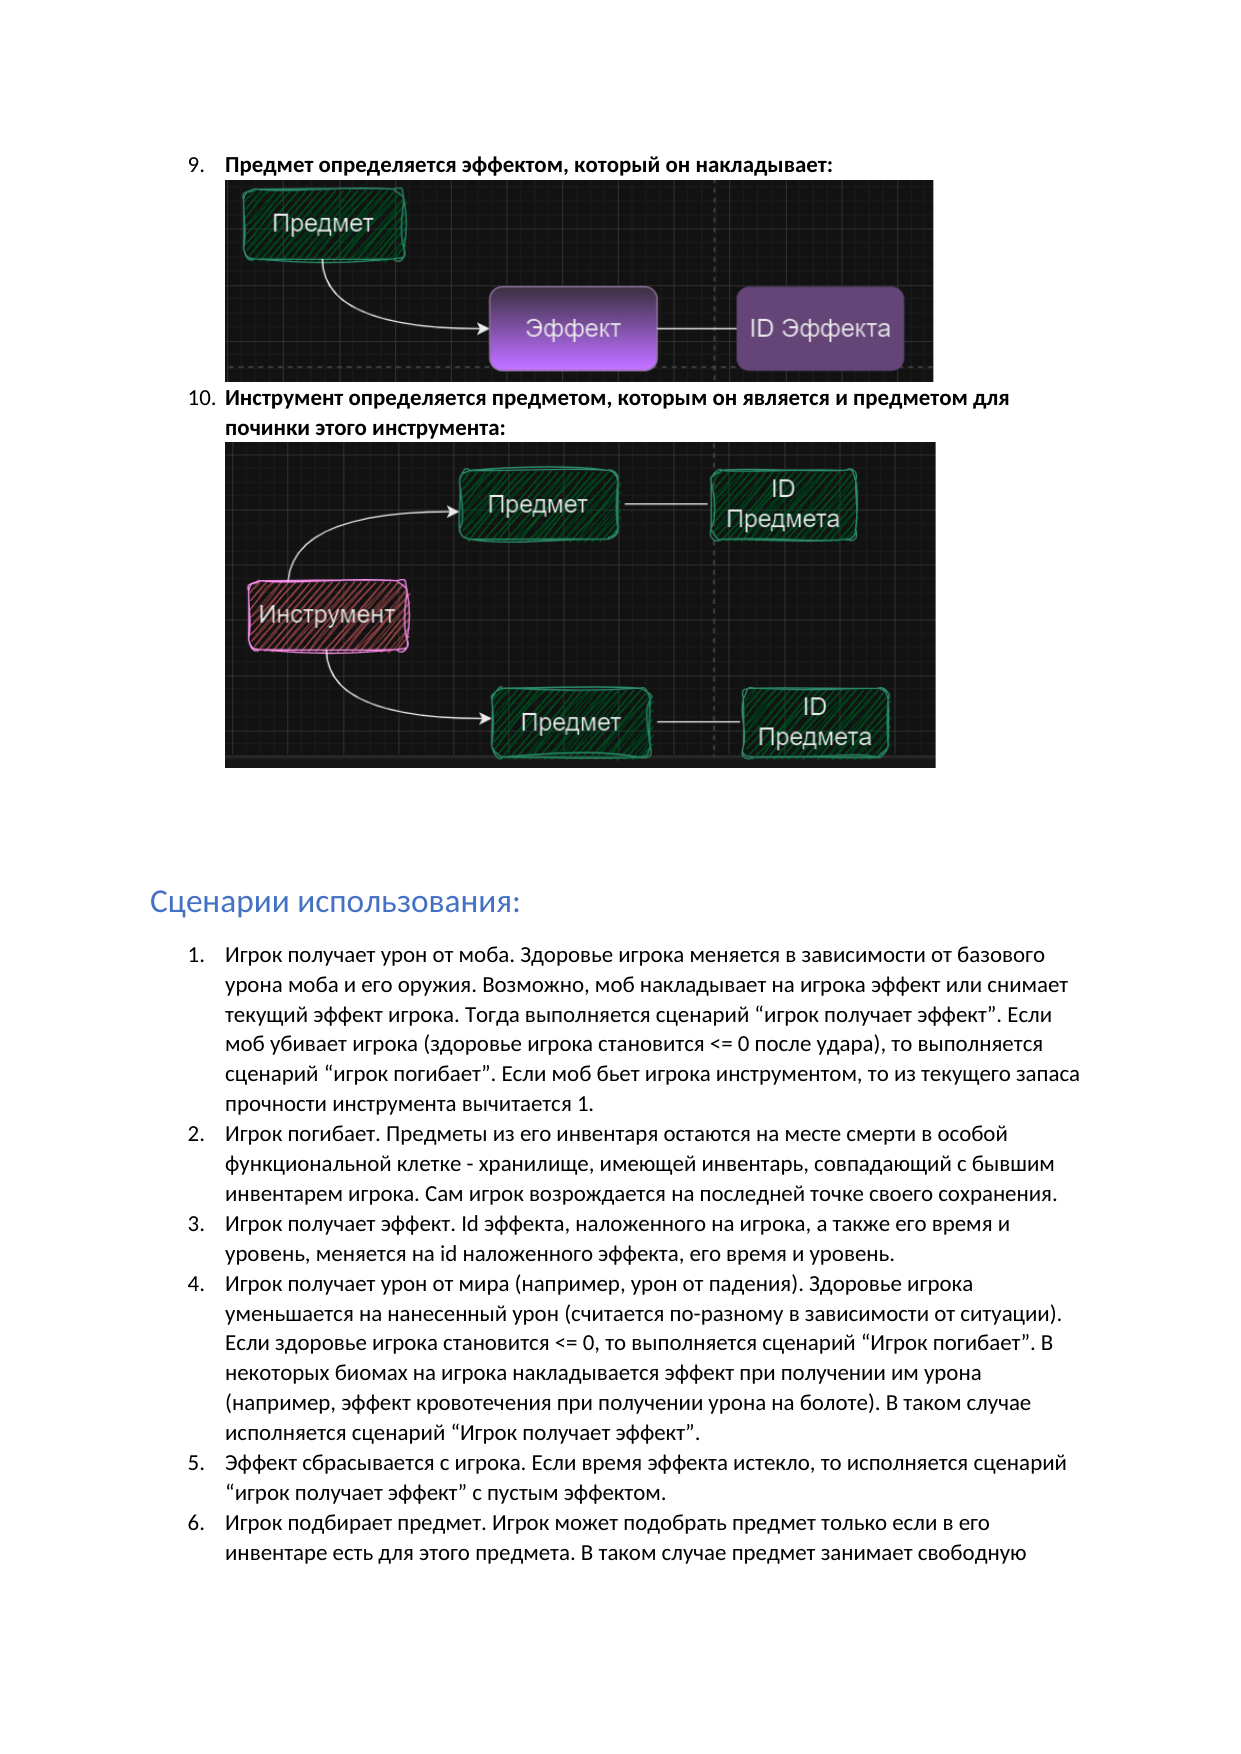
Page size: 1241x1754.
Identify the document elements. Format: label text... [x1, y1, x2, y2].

list Игрок подбирает предмет. Игрок может подобрать предмет только если в его инвентаре есть для этого предмета. В таком случае предмет занимает свободную [187, 1508, 1090, 1566]
list Предмет определяется эффектом, который он накладывает: [187, 150, 1090, 381]
text Сценарии использования: [150, 880, 1090, 920]
list Инструмент определяется предметом, которым он является и предметом для починки этого инструмента: [187, 383, 1090, 768]
list Игрок получает урон от моба. Здоровье игрока меняется в зависимости от базового урона моба и его оружия. Возможно, моб накладывает на игрока эффект или снимает текущий эффект игрока. Тогда выполняется сценарий “игрок получает эффект”. Если моб убивает игрока (здоровье игрока становится <= 0 после удара), то выполняется сценарий “игрок погибает”. Если моб бьет игрока инструментом, то из текущего запаса прочности инструмента вычитается 1. [187, 940, 1090, 1117]
list Игрок получает эффект. Id эффекта, наложенного на игрока, а также его время и уровень, меняется на id наложенного эффекта, его время и уровень. [187, 1209, 1090, 1267]
list Игрок получает урон от мира (например, урон от падения). Здоровье игрока уменьшается на нанесенный урон (считается по-разному в зависимости от ситуации). Если здоровье игрока становится <= 0, то выполняется сценарий “Игрок погибает”. В некоторых биомах на игрока накладывается эффект при получении им урона (например, эффект кровотечения при получении урона на болоте). В таком случае исполняется сценарий “Игрок получает эффект”. [187, 1269, 1090, 1446]
list Игрок погибает. Предметы из его инвентаря остаются на месте смерти в особой функциональной клетке - хранилище, имеющей инвентарь, совпадающий с бывшим инвентарем игрока. Сам игрок возрождается на последней точке своего сохранения. [187, 1119, 1090, 1207]
list Эффект сбрасывается с игрока. Если время эффекта истекло, то исполняется сценарий “игрок получает эффект” с пустым эффектом. [187, 1448, 1090, 1506]
